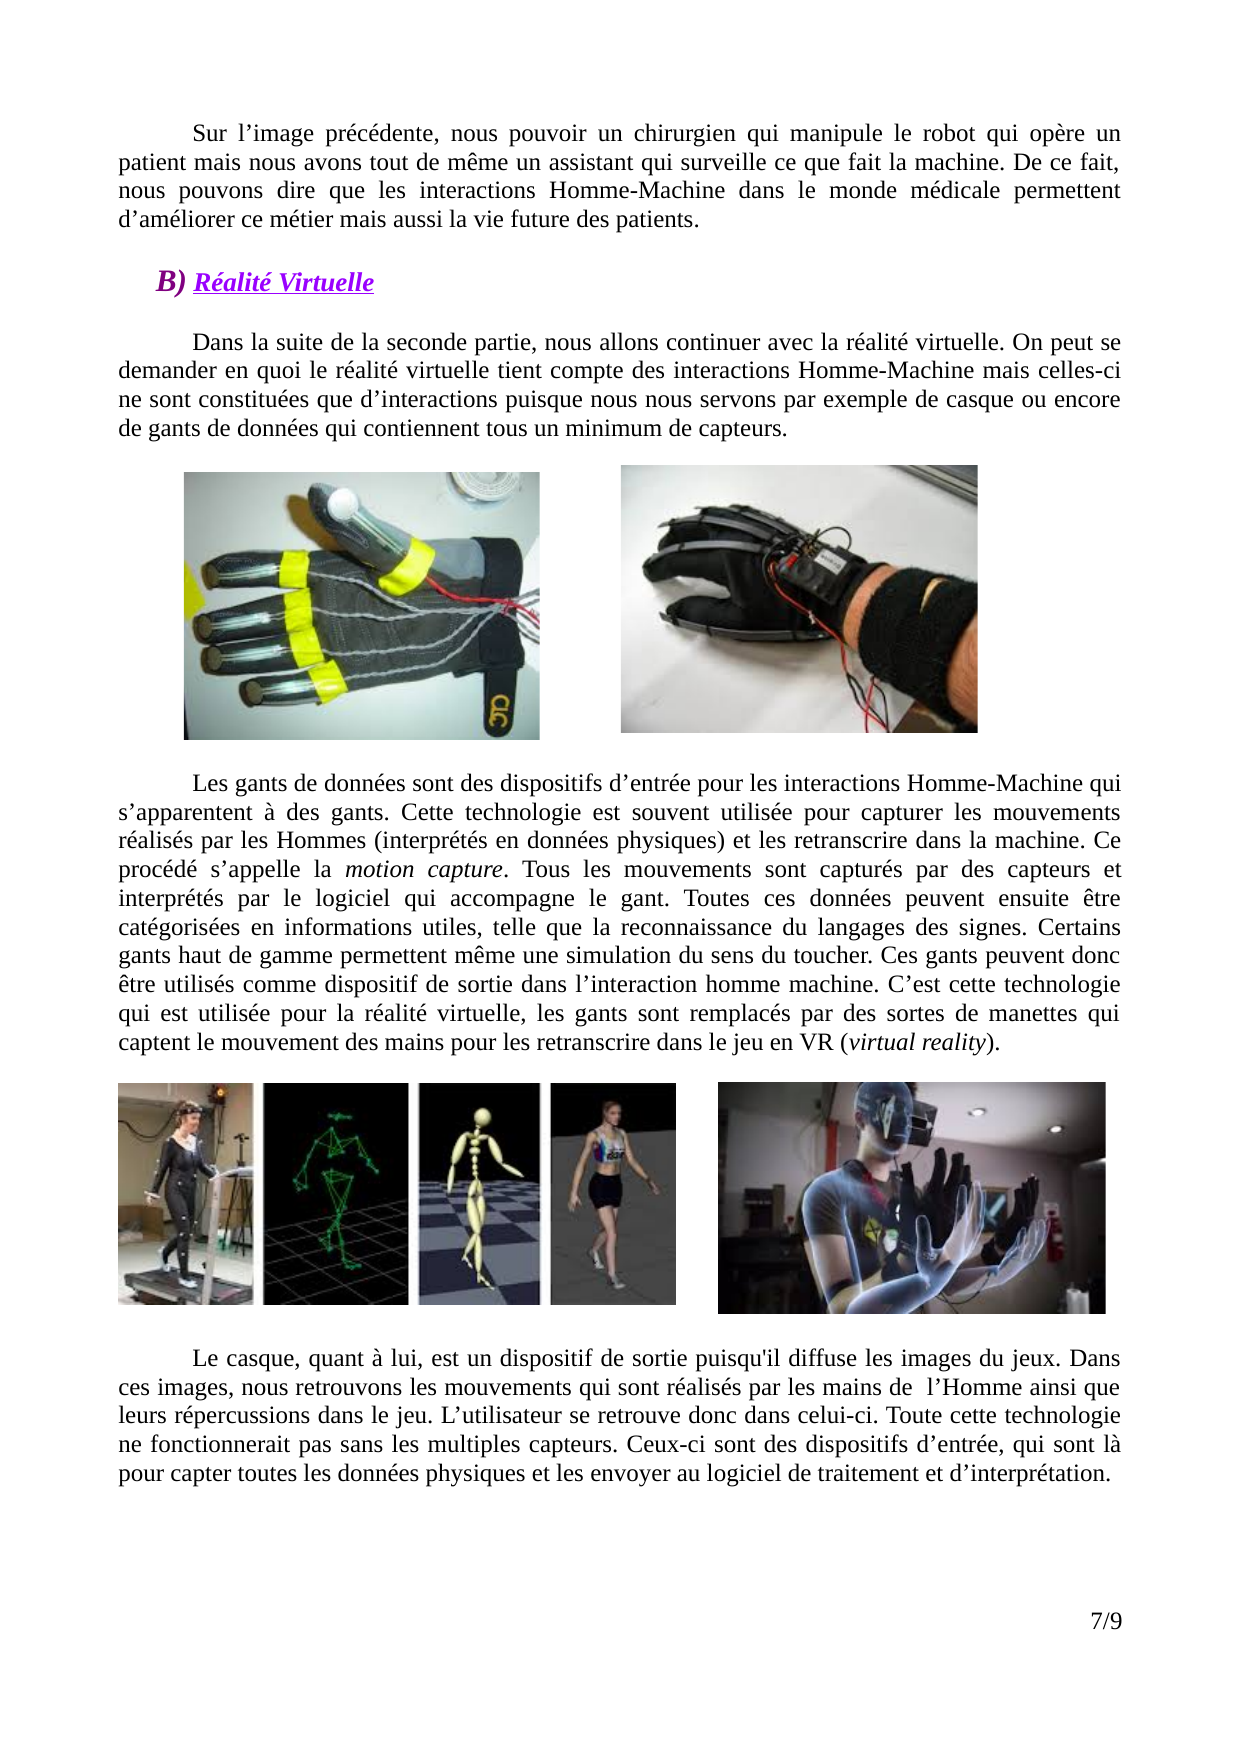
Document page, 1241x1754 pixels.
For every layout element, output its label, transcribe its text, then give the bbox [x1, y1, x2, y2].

text Sur l’image précédente, nous pouvoir un chirurgien qui manipule le robot qui opère un patient mais nous avons tout de même un assistant qui surveille ce que fait la machine. De ce fait, nous pouvons dire que les interactions Homme-Machine dans le monde médicale permettent d’améliorer ce métier mais aussi la vie future des patients. [118, 118, 1122, 233]
text Les gants de données sont des dispositifs d’entrée pour les interactions Homme-Machine qui s’apparentent à des gants. Cette technologie est souvent utilisée pour capturer les mouvements réalisés par les Hommes (interprétés en données physiques) et les retranscrire dans la machine. Ce procédé s’appelle la motion capture. Tous les mouvements sont capturés par des capteurs et interprétés par le logiciel qui accompagne le gant. Toutes ces données peuvent ensuite être catégorisées en informations utiles, telle que la reconnaissance du langages des signes. Certains gants haut de gamme permettent même une simulation du sens du toucher. Ces gants peuvent donc être utilisés comme dispositif de sortie dans l’interaction homme machine. C’est cette technologie qui est utilisée pour la réalité virtuelle, les gants sont remplacés par des sortes de manettes qui captent le mouvement des mains pour les retranscrire dans le jeu en VR (virtual reality). [118, 768, 1122, 1056]
picture [118, 1083, 676, 1305]
text Dans la suite de la seconde partie, nous allons continuer avec la réalité virtuelle. On peut se demander en quoi le réalité virtuelle tient compte des interactions Homme-Machine mais celles-ci ne sont constituées que d’interactions puisque nous nous servons par exemple de casque ou encore de gants de données qui contiennent tous un minimum de capteurs. [118, 327, 1122, 442]
text Le casque, quant à lui, est un dispositif de sortie puisqu'il diffuse les images du jeux. Dans ces images, nous retrouvons les mouvements qui sont réalisés par les mains de l’Homme ainsi que leurs répercussions dans le jeu. L’utilisateur se retrouve donc dans celui-ci. Toute cette technologie ne fonctionnerait pas sans les multiples capteurs. Ceux-ci sont des dispositifs d’entrée, qui sont là pour capter toutes les données physiques et les envoyer au logiciel de traitement et d’interprétation. [118, 1343, 1122, 1487]
picture [183, 472, 540, 740]
list Réalité Virtuelle [156, 262, 1122, 298]
picture [718, 1082, 1106, 1314]
picture [620, 465, 978, 733]
